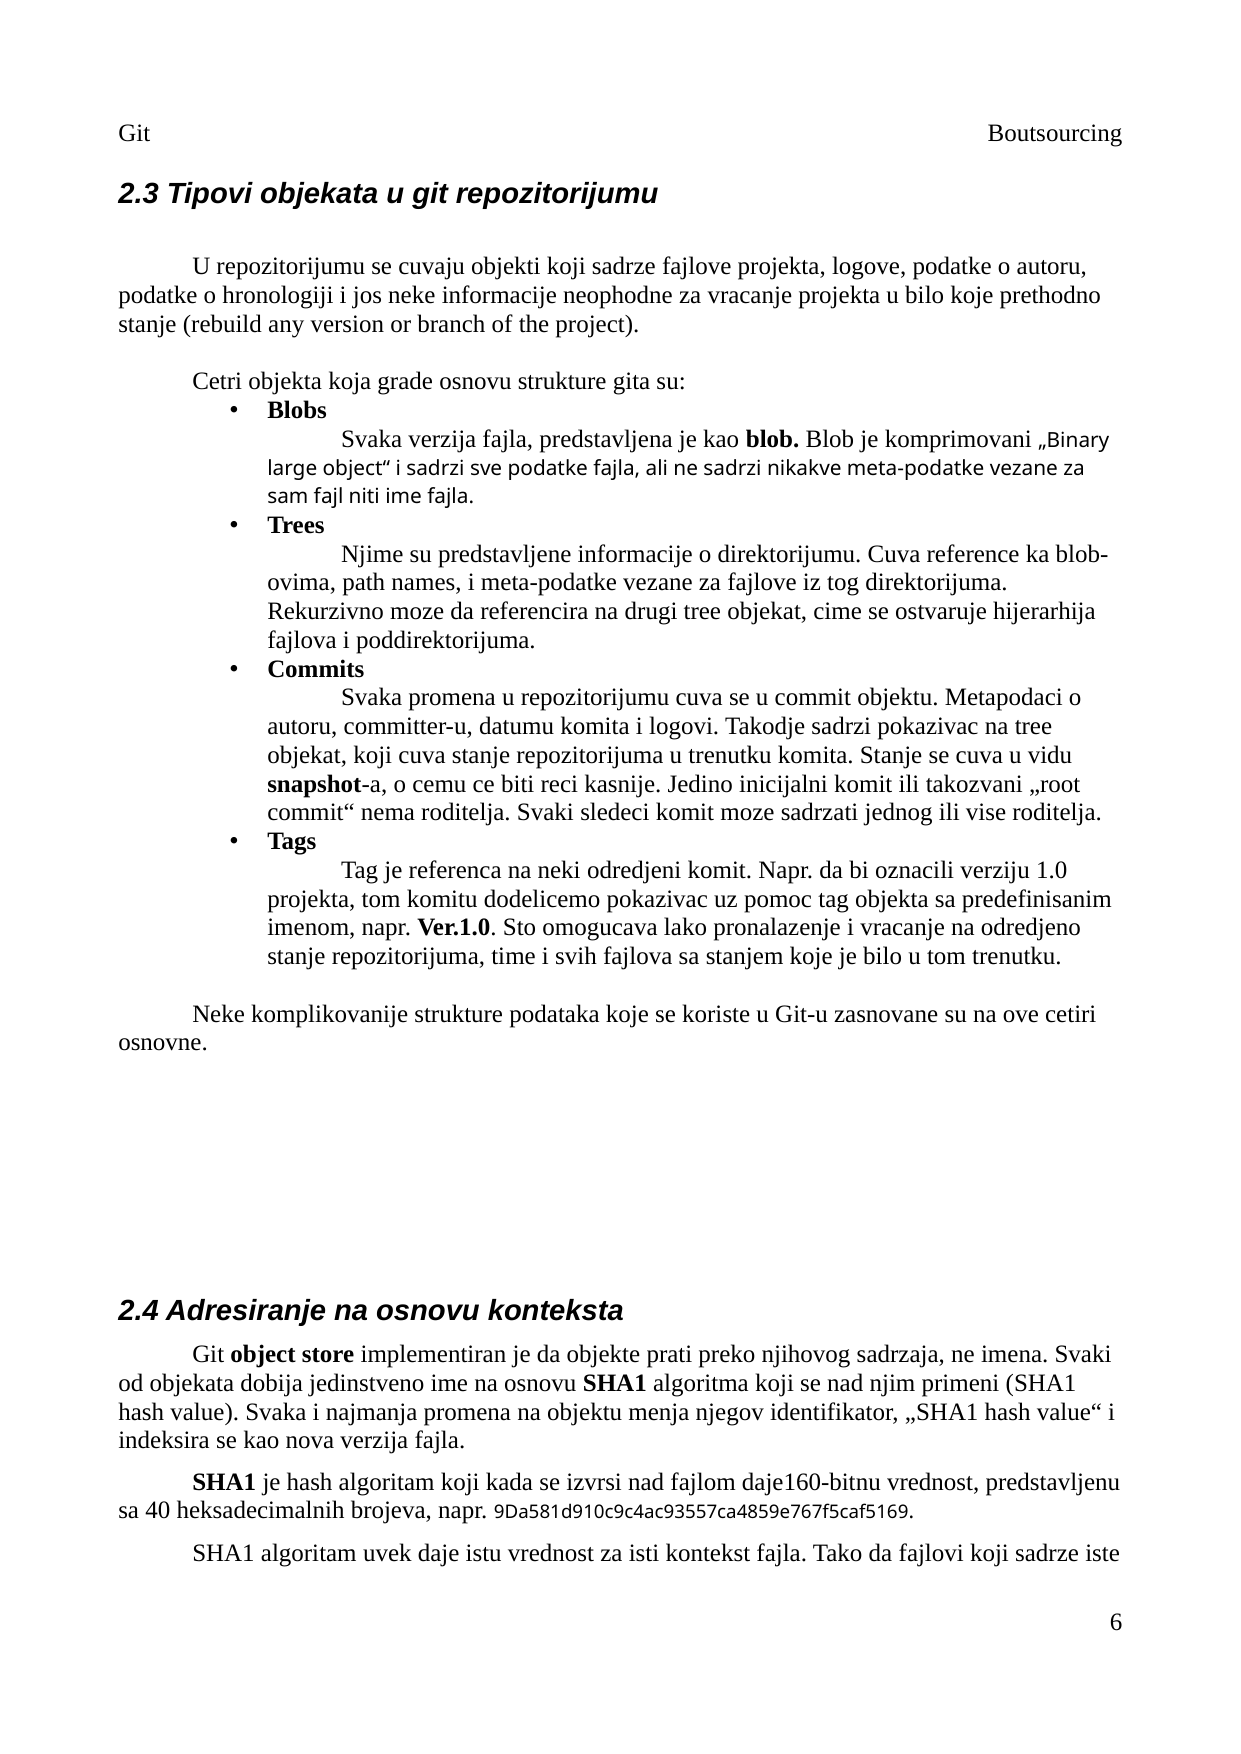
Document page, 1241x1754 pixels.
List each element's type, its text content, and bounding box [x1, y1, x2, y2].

text Cetri objekta koja grade osnovu strukture gita su: [118, 366, 1122, 395]
list Trees Njime su predstavljene informacije o direktorijumu. Cuva reference ka blob-ovima, path names, i meta-podatke vezane za fajlove iz tog direktorijuma. Rekurzivno moze da referencira na drugi tree objekat, cime se ostvaruje hijerarhija fajlova i poddirektorijuma. [229, 510, 1122, 654]
text SHA1 je hash algoritam koji kada se izvrsi nad fajlom daje160-bitnu vrednost, predstavljenu sa 40 heksadecimalnih brojeva, napr. 9Da581d910c9c4ac93557ca4859e767f5caf5169. [118, 1467, 1122, 1525]
subtitle 2.4 Adresiranje na osnovu konteksta [118, 1293, 1122, 1327]
text U repozitorijumu se cuvaju objekti koji sadrze fajlove projekta, logove, podatke o autoru, podatke o hronologiji i jos neke informacije neophodne za vracanje projekta u bilo koje prethodno stanje (rebuild any version or branch of the project). [118, 251, 1122, 337]
text SHA1 algoritam uvek daje istu vrednost za isti kontekst fajla. Tako da fajlovi koji sadrze iste [118, 1538, 1122, 1567]
list Commits Svaka promena u repozitorijumu cuva se u commit objektu. Metapodaci o autoru, committer-u, datumu komita i logovi. Takodje sadrzi pokazivac na tree objekat, koji cuva stanje repozitorijuma u trenutku komita. Stanje se cuva u vidu snapshot-a, o cemu ce biti reci kasnije. Jedino inicijalni komit ili takozvani „root commit“ nema roditelja. Svaki sledeci komit moze sadrzati jednog ili vise roditelja. [229, 654, 1122, 826]
text Neke komplikovanije strukture podataka koje se koriste u Git-u zasnovane su na ove cetiri osnovne. [118, 999, 1122, 1056]
subtitle 2.3 Tipovi objekata u git repozitorijumu [118, 176, 1122, 210]
list Tags Tag je referenca na neki odredjeni komit. Napr. da bi oznacili verziju 1.0 projekta, tom komitu dodelicemo pokazivac uz pomoc tag objekta sa predefinisanim imenom, napr. Ver.1.0. Sto omogucava lako pronalazenje i vracanje na odredjeno stanje repozitorijuma, time i svih fajlova sa stanjem koje je bilo u tom trenutku. [229, 826, 1122, 970]
list Blobs Svaka verzija fajla, predstavljena je kao blob. Blob je komprimovani „Binary large object“ i sadrzi sve podatke fajla, ali ne sadrzi nikakve meta-podatke vezane za sam fajl niti ime fajla. [229, 395, 1122, 510]
text Git object store implementiran je da objekte prati preko njihovog sadrzaja, ne imena. Svaki od objekata dobija jedinstveno ime na osnovu SHA1 algoritma koji se nad njim primeni (SHA1 hash value). Svaka i najmanja promena na objektu menja njegov identifikator, „SHA1 hash value“ i indeksira se kao nova verzija fajla. [118, 1339, 1122, 1454]
